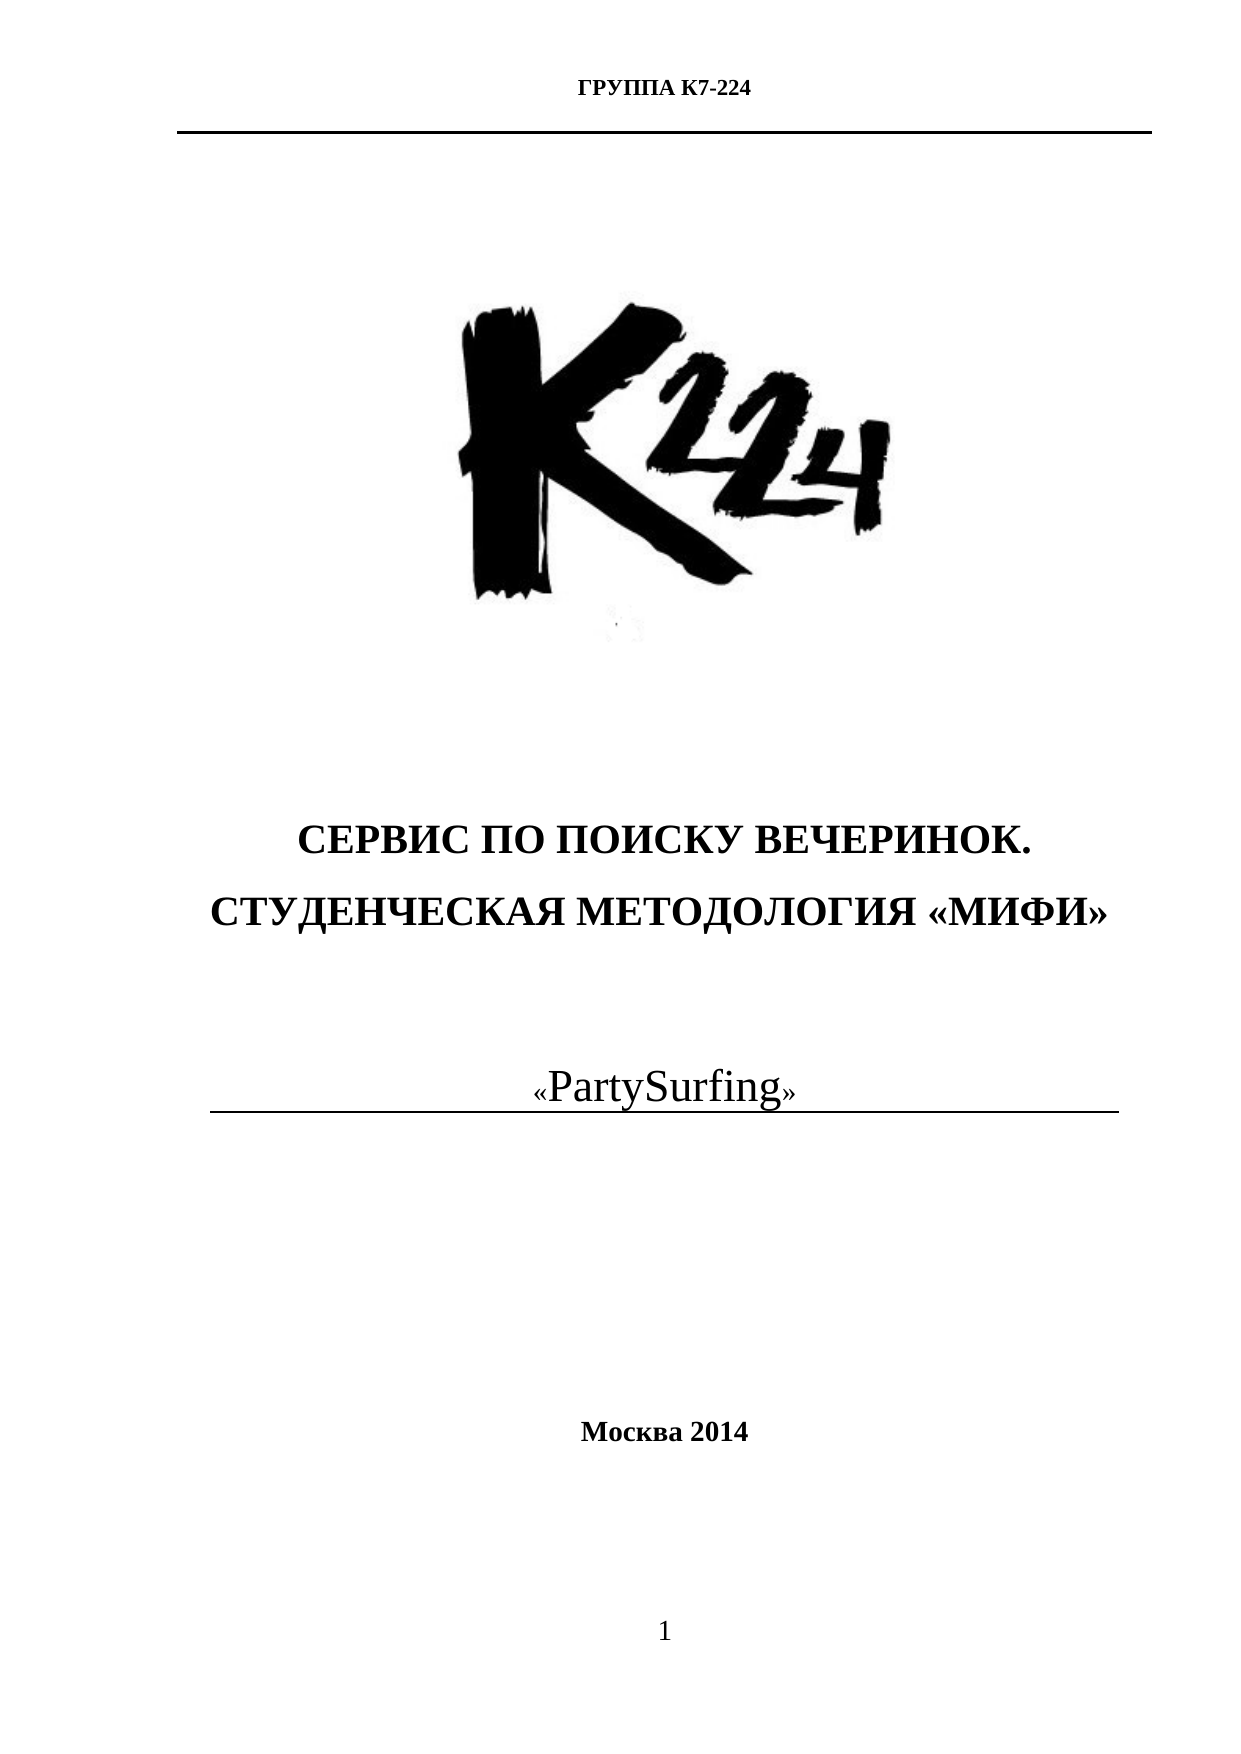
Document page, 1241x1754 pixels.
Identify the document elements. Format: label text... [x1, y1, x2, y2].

text ГРУППА К7-224 [177, 74, 1152, 100]
table_cell «PartySurfing» [210, 1059, 1119, 1111]
text СТУДЕНЧЕСКАЯ МЕТОДОЛОГИЯ «МИФИ» [177, 886, 1152, 934]
text СЕРВИС ПО ПОИСКУ ВЕЧЕРИНОК. [177, 814, 1152, 862]
text Москва 2014 [177, 1414, 1152, 1448]
table_header [210, 1008, 1119, 1058]
